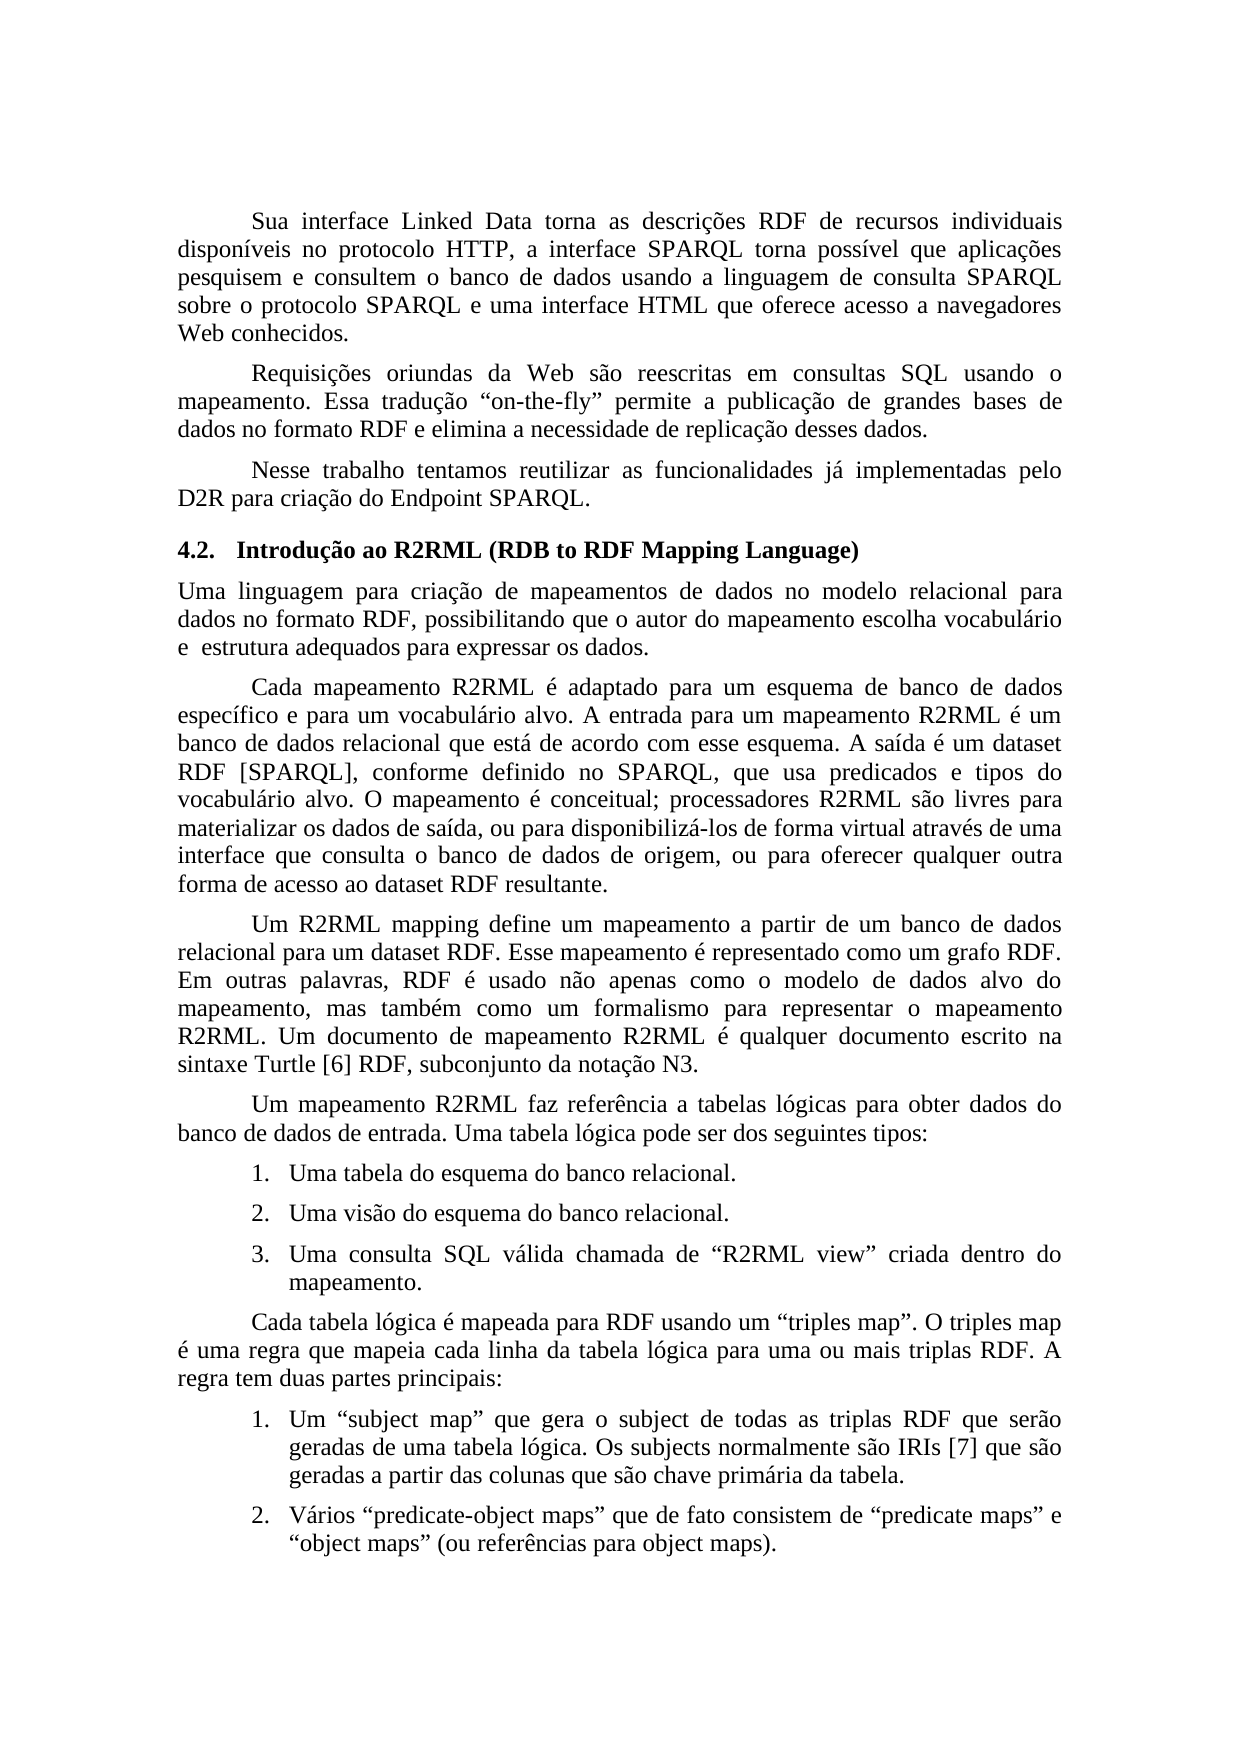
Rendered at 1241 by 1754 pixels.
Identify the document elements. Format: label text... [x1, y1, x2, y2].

text Cada mapeamento R2RML é adaptado para um esquema de banco de dados específico e para um vocabulário alvo. A entrada para um mapeamento R2RML é um banco de dados relacional que está de acordo com esse esquema. A saída é um dataset RDF [SPARQL], conforme definido no SPARQL, que usa predicados e tipos do vocabulário alvo. O mapeamento é conceitual; processadores R2RML são livres para materializar os dados de saída, ou para disponibilizá-los de forma virtual através de uma interface que consulta o banco de dados de origem, ou para oferecer qualquer outra forma de acesso ao dataset RDF resultante. [177, 673, 1063, 897]
list Vários “predicate-object maps” que de fato consistem de “predicate maps” e “object maps” (ou referências para object maps). [251, 1501, 1063, 1557]
title Introdução ao R2RML (RDB to RDF Mapping Language) [177, 536, 1063, 564]
text Uma linguagem para criação de mapeamentos de dados no modelo relacional para dados no formato RDF, possibilitando que o autor do mapeamento escolha vocabulário e estrutura adequados para expressar os dados. [177, 577, 1063, 661]
list Uma visão do esquema do banco relacional. [251, 1199, 1063, 1227]
list Um “subject map” que gera o subject de todas as triplas RDF que serão geradas de uma tabela lógica. Os subjects normalmente são IRIs [7] que são geradas a partir das colunas que são chave primária da tabela. [251, 1404, 1063, 1489]
text Requisições oriundas da Web são reescritas em consultas SQL usando o mapeamento. Essa tradução “on-the-fly” permite a publicação de grandes bases de dados no formato RDF e elimina a necessidade de replicação desses dados. [177, 359, 1063, 443]
text Sua interface Linked Data torna as descrições RDF de recursos individuais disponíveis no protocolo HTTP, a interface SPARQL torna possível que aplicações pesquisem e consultem o banco de dados usando a linguagem de consulta SPARQL sobre o protocolo SPARQL e uma interface HTML que oferece acesso a navegadores Web conhecidos. [177, 207, 1063, 347]
list Uma consulta SQL válida chamada de “R2RML view” criada dentro do mapeamento. [251, 1240, 1063, 1296]
text Cada tabela lógica é mapeada para RDF usando um “triples map”. O triples map é uma regra que mapeia cada linha da tabela lógica para uma ou mais triplas RDF. A regra tem duas partes principais: [177, 1308, 1063, 1392]
text Um mapeamento R2RML faz referência a tabelas lógicas para obter dados do banco de dados de entrada. Uma tabela lógica pode ser dos seguintes tipos: [177, 1090, 1063, 1146]
text Um R2RML mapping define um mapeamento a partir de um banco de dados relacional para um dataset RDF. Esse mapeamento é representado como um grafo RDF. Em outras palavras, RDF é usado não apenas como o modelo de dados alvo do mapeamento, mas também como um formalismo para representar o mapeamento R2RML. Um documento de mapeamento R2RML é qualquer documento escrito na sintaxe Turtle [6] RDF, subconjunto da notação N3. [177, 910, 1063, 1078]
list Uma tabela do esquema do banco relacional. [251, 1159, 1063, 1187]
text Nesse trabalho tentamos reutilizar as funcionalidades já implementadas pelo D2R para criação do Endpoint SPARQL. [177, 456, 1063, 512]
